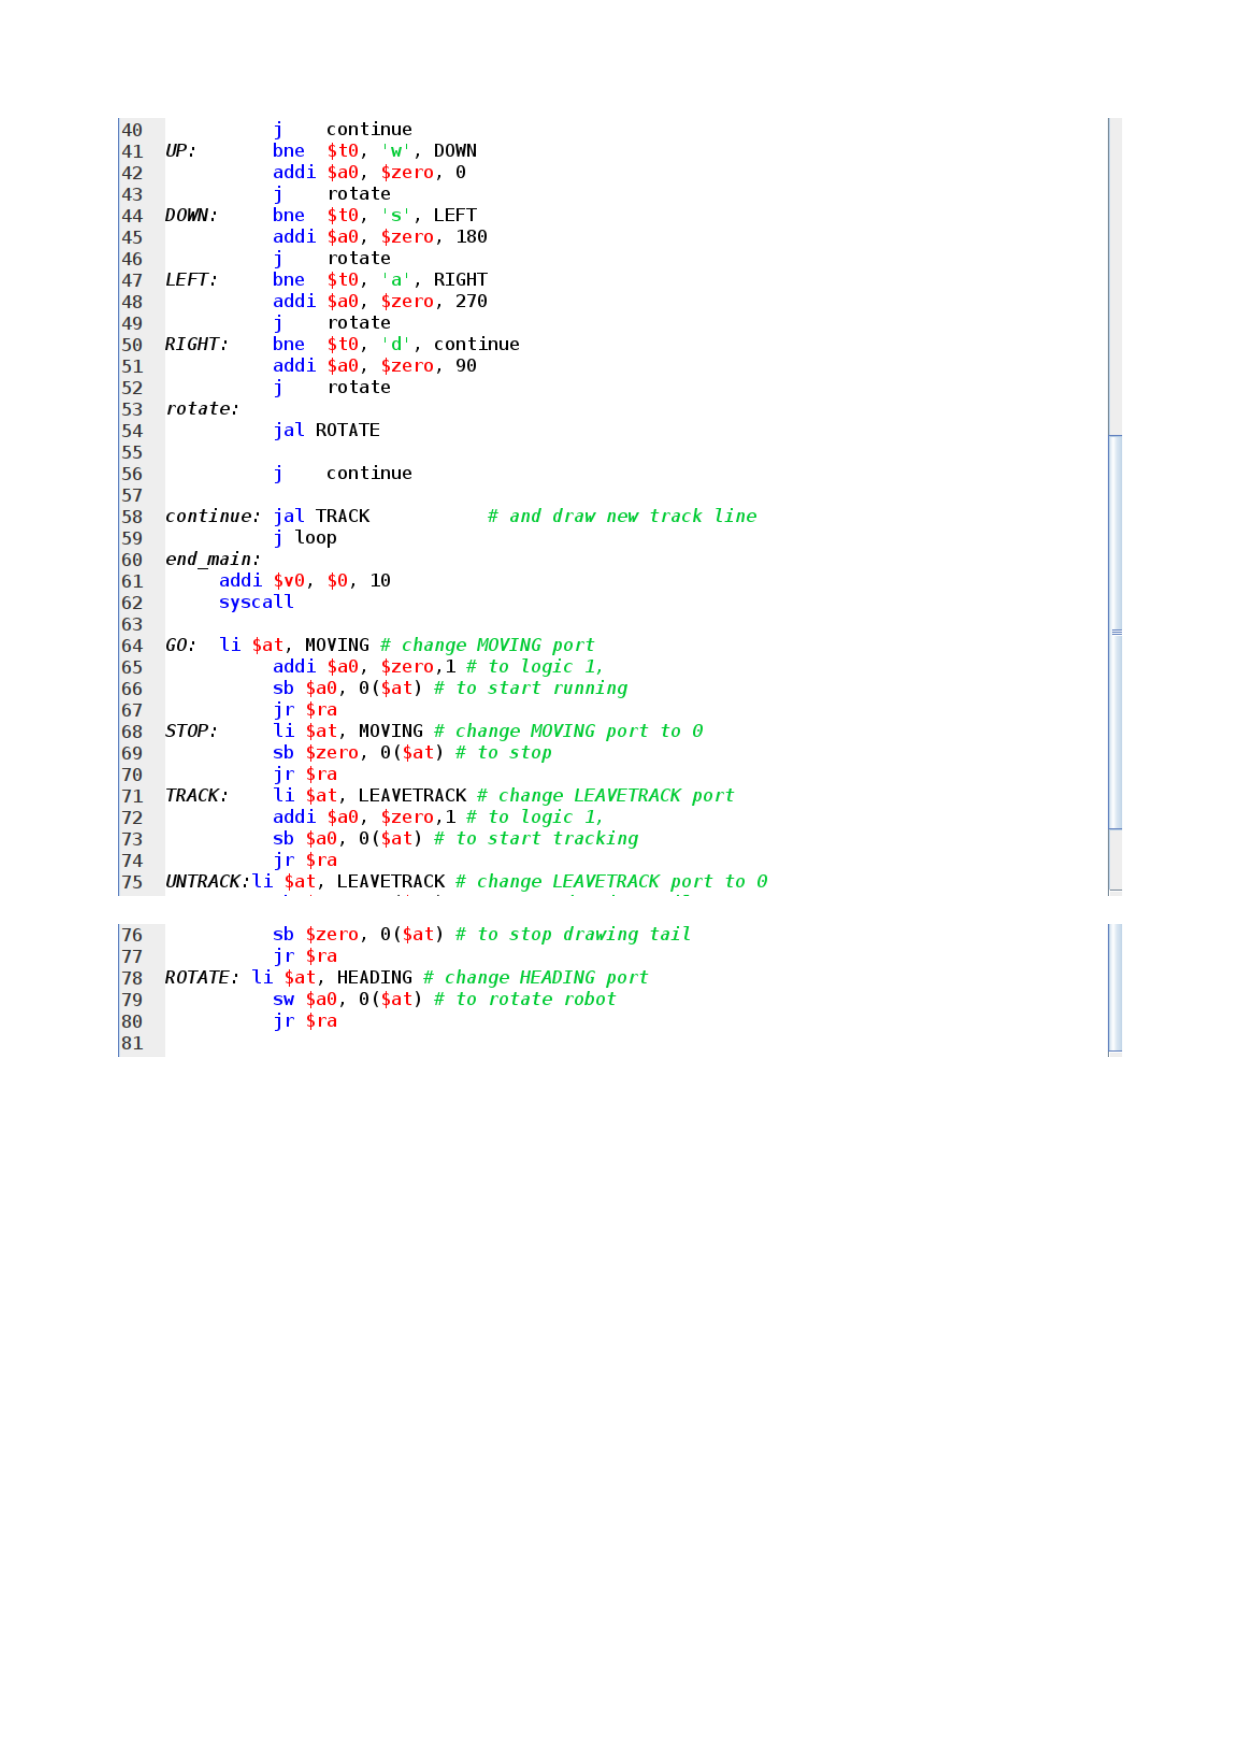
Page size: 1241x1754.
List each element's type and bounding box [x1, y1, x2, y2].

picture [118, 924, 1123, 1057]
picture [118, 118, 1123, 896]
